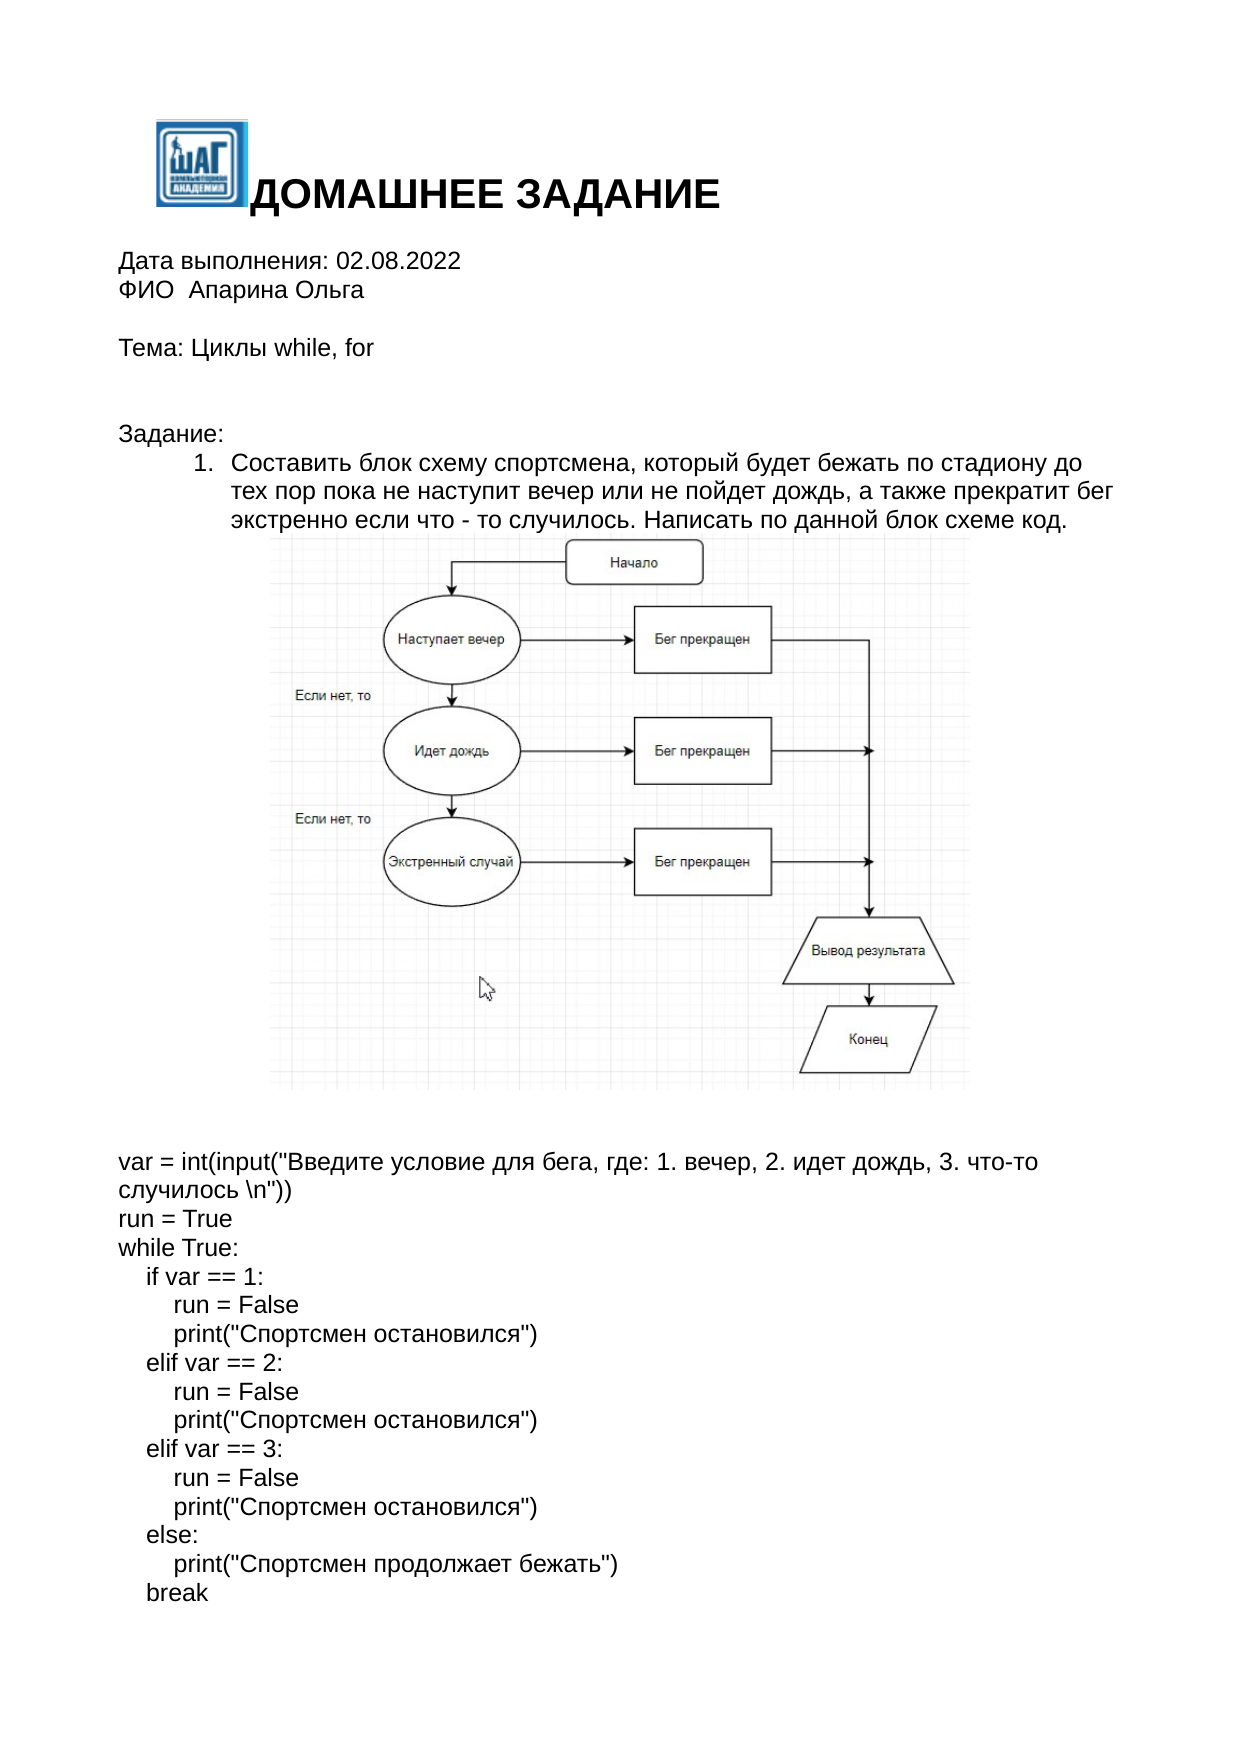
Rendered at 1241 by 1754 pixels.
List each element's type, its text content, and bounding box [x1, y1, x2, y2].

text Тема: Циклы while, for [118, 333, 1122, 361]
text ДОМАШНЕЕ ЗАДАНИЕ [118, 118, 1122, 218]
picture [270, 533, 970, 1090]
text ФИО Апарина Ольга [118, 275, 1122, 304]
list Составить блок схему спортсмена, который будет бежать по стадиону до тех пор пока не наступит вечер или не пойдет дождь, а также прекратит бег экстренно если что - то случилось. Написать по данной блок схеме код. [193, 448, 1122, 534]
picture [156, 119, 249, 207]
text Задание: [118, 419, 1122, 448]
text Дата выполнения: 02.08.2022 [118, 246, 1122, 275]
text var = int(input("Введите условие для бега, где: 1. вечер, 2. идет дождь, 3. что-то случилось \n")) run = True while True: if var == 1: run = False print("Спортсмен остановился") elif var == 2: run = False print("Спортсмен остановился") elif var == 3: run = False print("Спортсмен остановился") else: print("Спортсмен продолжает бежать") break [118, 1147, 1122, 1607]
